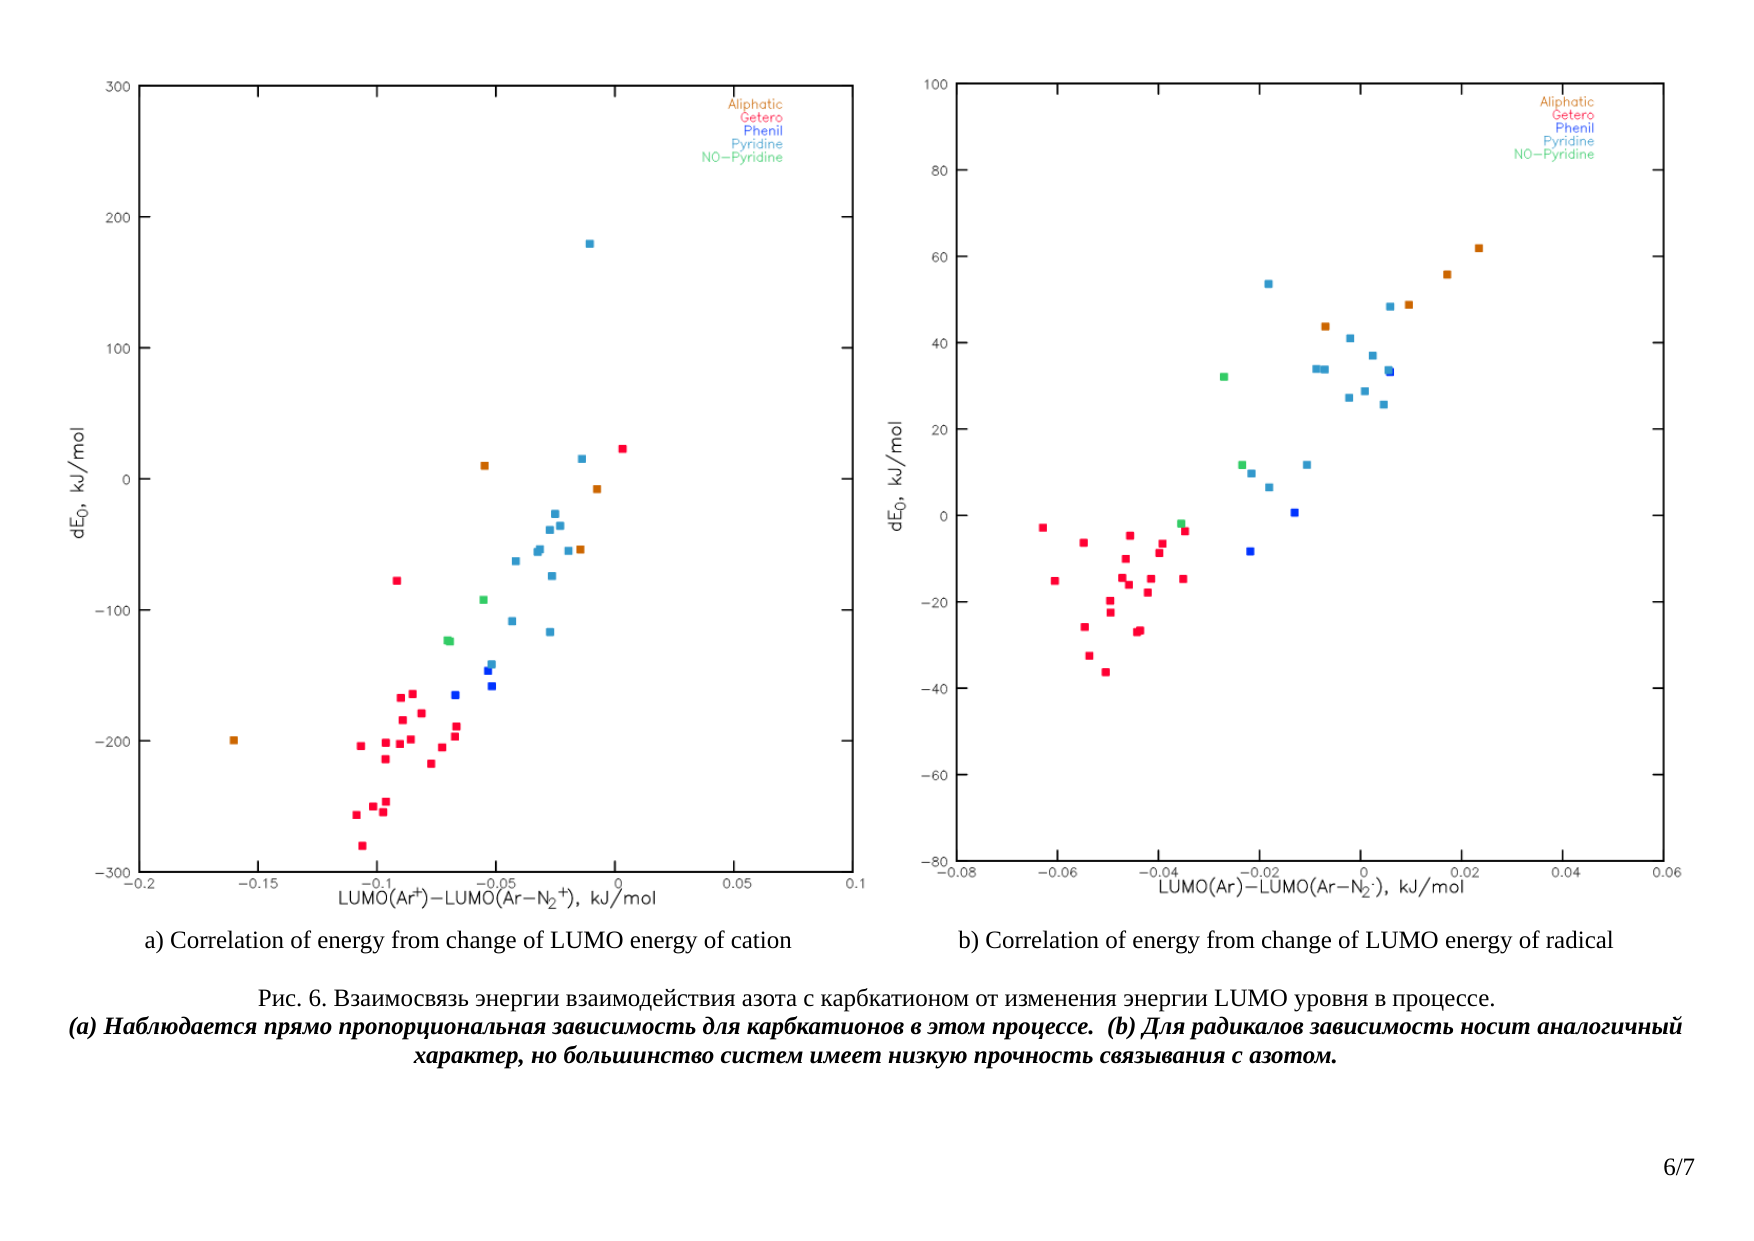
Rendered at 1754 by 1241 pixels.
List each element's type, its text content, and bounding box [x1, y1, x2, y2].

table_header [877, 906, 1695, 925]
table_cell a) Correlation of energy from change of LUMO energy of cation [59, 926, 877, 983]
picture [59, 73, 1695, 926]
table_cell Рис. 6. Взаимосвязь энергии взаимодействия азота с карбкатионом от изменения энергии LUMO уровня в процессе. (a) Наблюдается прямо пропорциональная зависимость для карбкатионов в этом процессе. (b) Для радикалов зависимость носит аналогичный характер, но большинство систем имеет низкую прочность связывания с азотом. [59, 983, 1695, 1069]
table_cell b) Correlation of energy from change of LUMO energy of radical [877, 925, 1695, 983]
